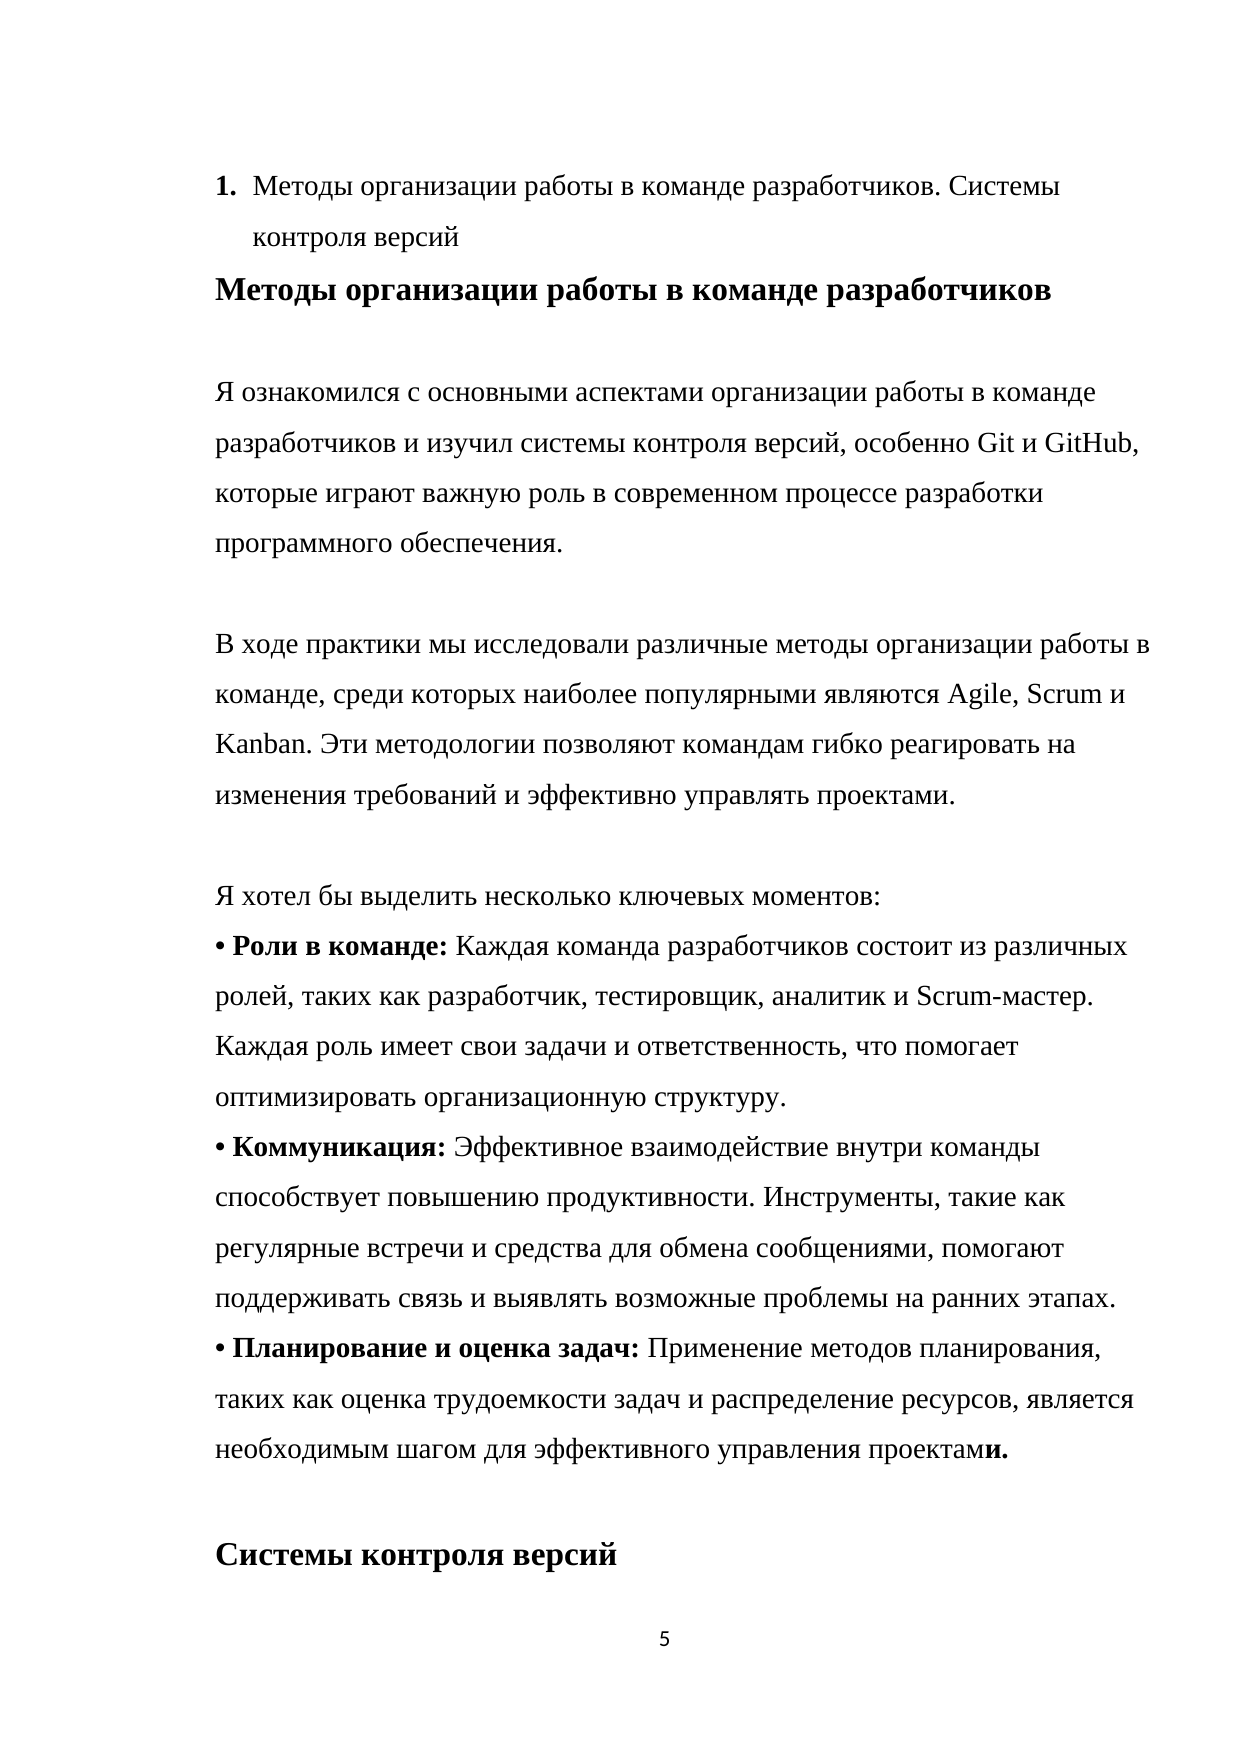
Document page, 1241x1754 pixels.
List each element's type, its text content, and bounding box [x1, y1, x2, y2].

text Методы организации работы в команде разработчиков Я ознакомился с основными аспектами организации работы в команде разработчиков и изучил системы контроля версий, особенно Git и GitHub, которые играют важную роль в современном процессе разработки программного обеспечения. В ходе практики мы исследовали различные методы организации работы в команде, среди которых наиболее популярными являются Agile, Scrum и Kanban. Эти методологии позволяют командам гибко реагировать на изменения требований и эффективно управлять проектами. Я хотел бы выделить несколько ключевых моментов: • Роли в команде: Каждая команда разработчиков состоит из различных ролей, таких как разработчик, тестировщик, аналитик и Scrum-мастер. Каждая роль имеет свои задачи и ответственность, что помогает оптимизировать организационную структуру. • Коммуникация: Эффективное взаимодействие внутри команды способствует повышению продуктивности. Инструменты, такие как регулярные встречи и средства для обмена сообщениями, помогают поддерживать связь и выявлять возможные проблемы на ранних этапах. • Планирование и оценка задач: Применение методов планирования, таких как оценка трудоемкости задач и распределение ресурсов, является необходимым шагом для эффективного управления проектами. Системы контроля версий [215, 269, 1152, 1623]
subtitle Методы организации работы в команде разработчиков. Системы контроля версий [215, 168, 1152, 252]
